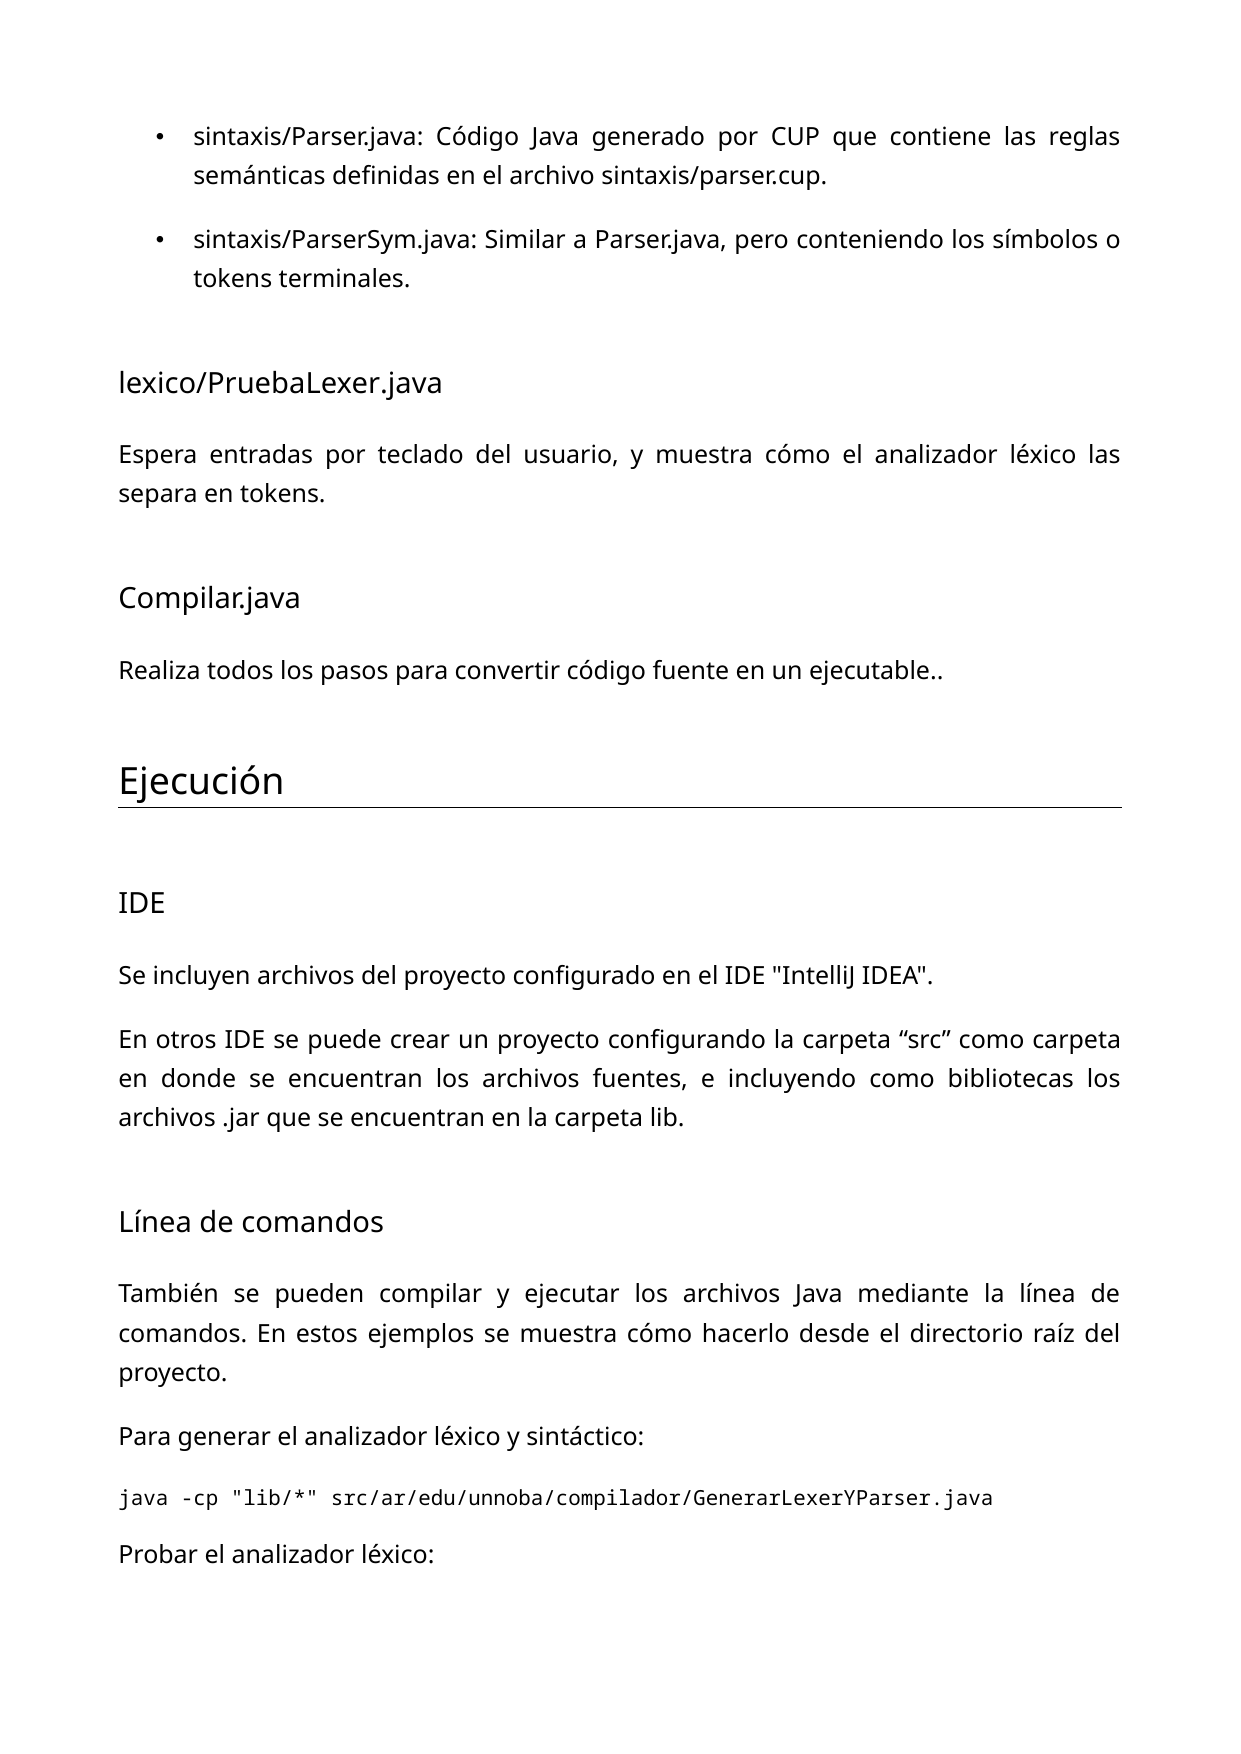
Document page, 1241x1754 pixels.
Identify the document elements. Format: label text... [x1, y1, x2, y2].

subtitle Compilar.java [118, 578, 1122, 617]
subtitle Ejecución [118, 754, 1122, 807]
text Probar el analizador léxico: [118, 1536, 1122, 1570]
text Para generar el analizador léxico y sintáctico: [118, 1419, 1122, 1453]
text Realiza todos los pasos para convertir código fuente en un ejecutable.. [118, 652, 1122, 686]
text Espera entradas por teclado del usuario, y muestra cómo el analizador léxico las separa en tokens. [118, 437, 1122, 510]
subtitle lexico/PruebaLexer.java [118, 362, 1122, 402]
list sintaxis/Parser.java: Código Java generado por CUP que contiene las reglas semánticas definidas en el archivo sintaxis/parser.cup. [156, 118, 1122, 191]
subtitle IDE [118, 883, 1122, 922]
list sintaxis/ParserSym.java: Similar a Parser.java, pero conteniendo los símbolos o tokens terminales. [156, 221, 1122, 295]
subtitle Línea de comandos [118, 1202, 1122, 1241]
text java -cp "lib/*" src/ar/edu/unnoba/compilador/GenerarLexerYParser.java [118, 1483, 1122, 1511]
text También se pueden compilar y ejecutar los archivos Java mediante la línea de comandos. En estos ejemplos se muestra cómo hacerlo desde el directorio raíz del proyecto. [118, 1276, 1122, 1388]
text En otros IDE se puede crear un proyecto configurando la carpeta “src” como carpeta en donde se encuentran los archivos fuentes, e incluyendo como bibliotecas los archivos .jar que se encuentran en la carpeta lib. [118, 1022, 1122, 1134]
text Se incluyen archivos del proyecto configurado en el IDE "IntelliJ IDEA". [118, 957, 1122, 991]
